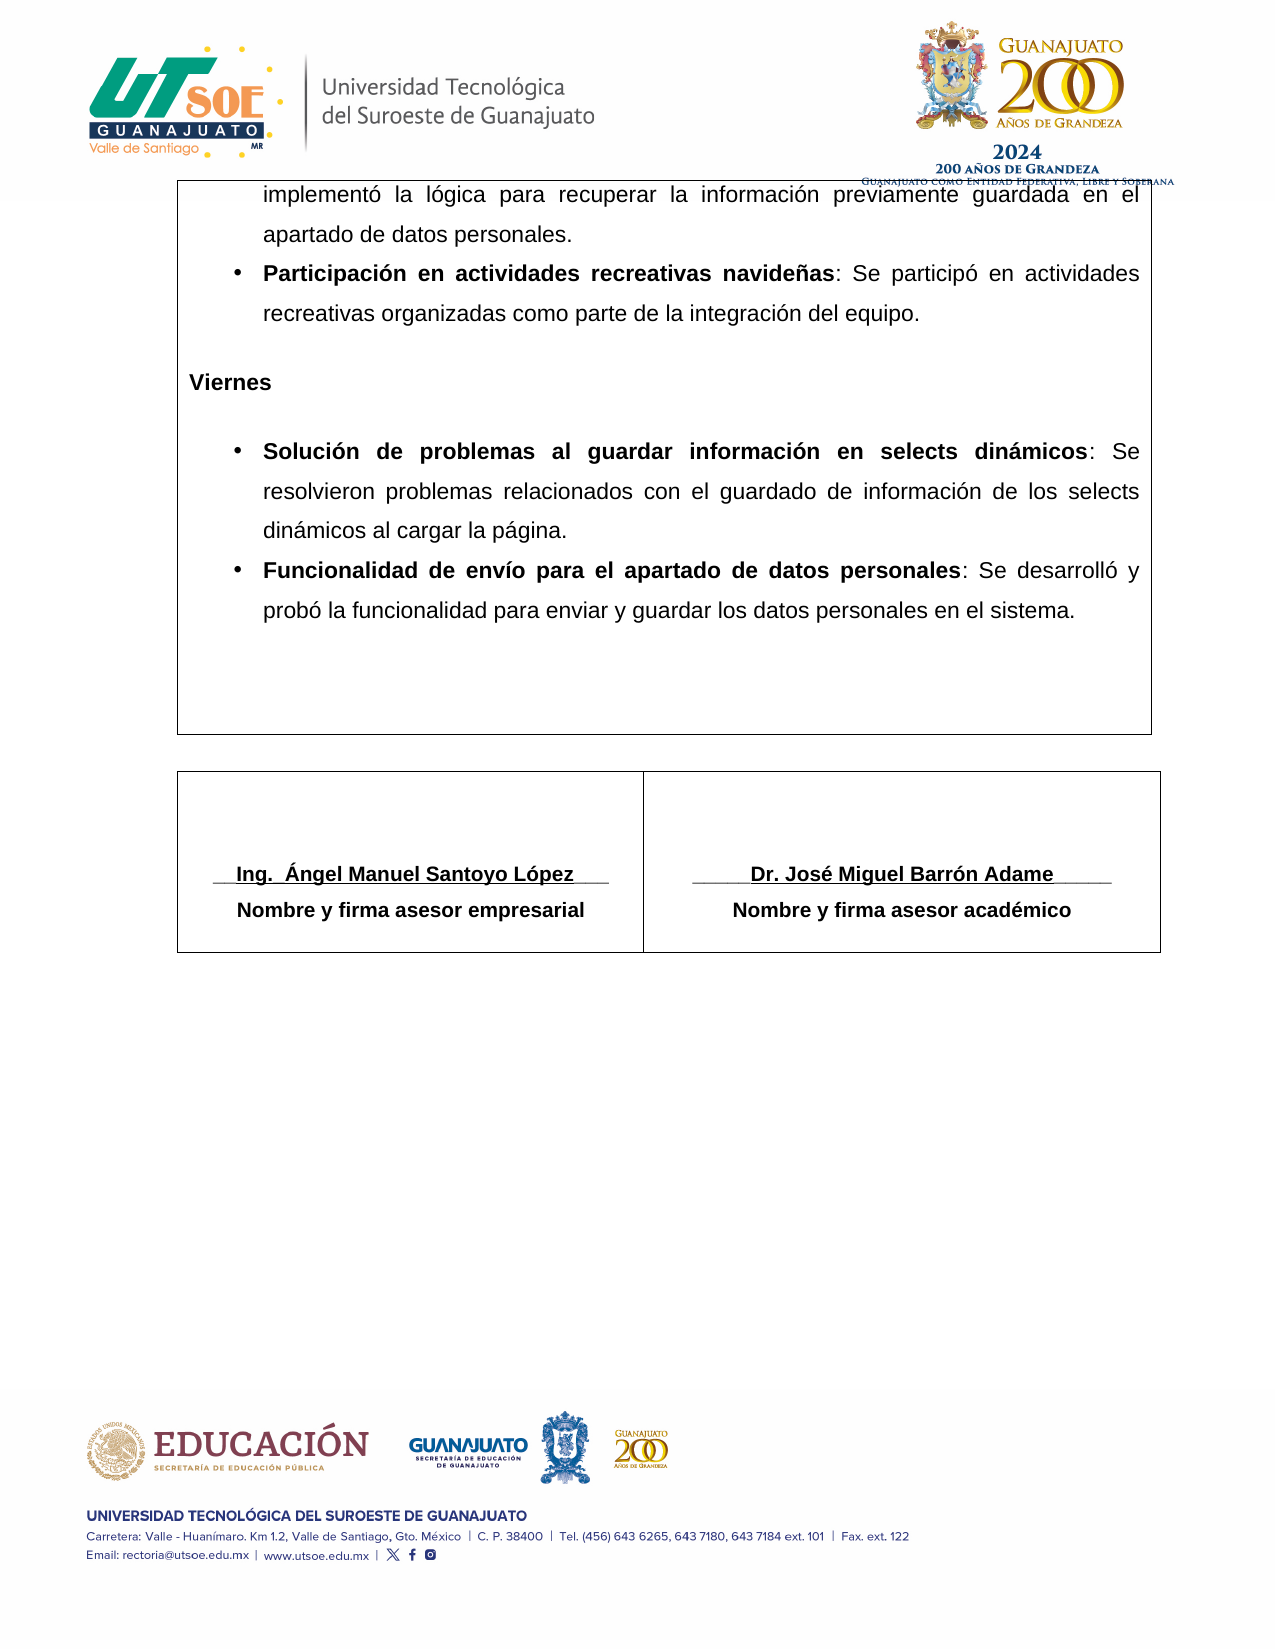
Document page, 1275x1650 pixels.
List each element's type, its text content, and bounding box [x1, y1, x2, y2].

table_header _____Dr. José Miguel Barrón Adame_____ Nombre y firma asesor académico [644, 772, 1160, 952]
picture [0, 0, 1275, 201]
table_header __Ing._Ángel Manuel Santoyo López___ Nombre y firma asesor empresarial [178, 772, 643, 952]
picture [0, 1389, 1275, 1649]
table_cell implementó la lógica para recuperar la información previamente guardada en el apartado de datos personales. Participación en actividades recreativas navideñas: Se participó en actividades recreativas organizadas como parte de la integración del equipo. Viernes Solución de problemas al guardar información en selects dinámicos: Se resolvieron problemas relacionados con el guardado de información de los selects dinámicos al cargar la página. Funcionalidad de envío para el apartado de datos personales: Se desarrolló y probó la funcionalidad para enviar y guardar los datos personales en el sistema. [178, 181, 1151, 734]
